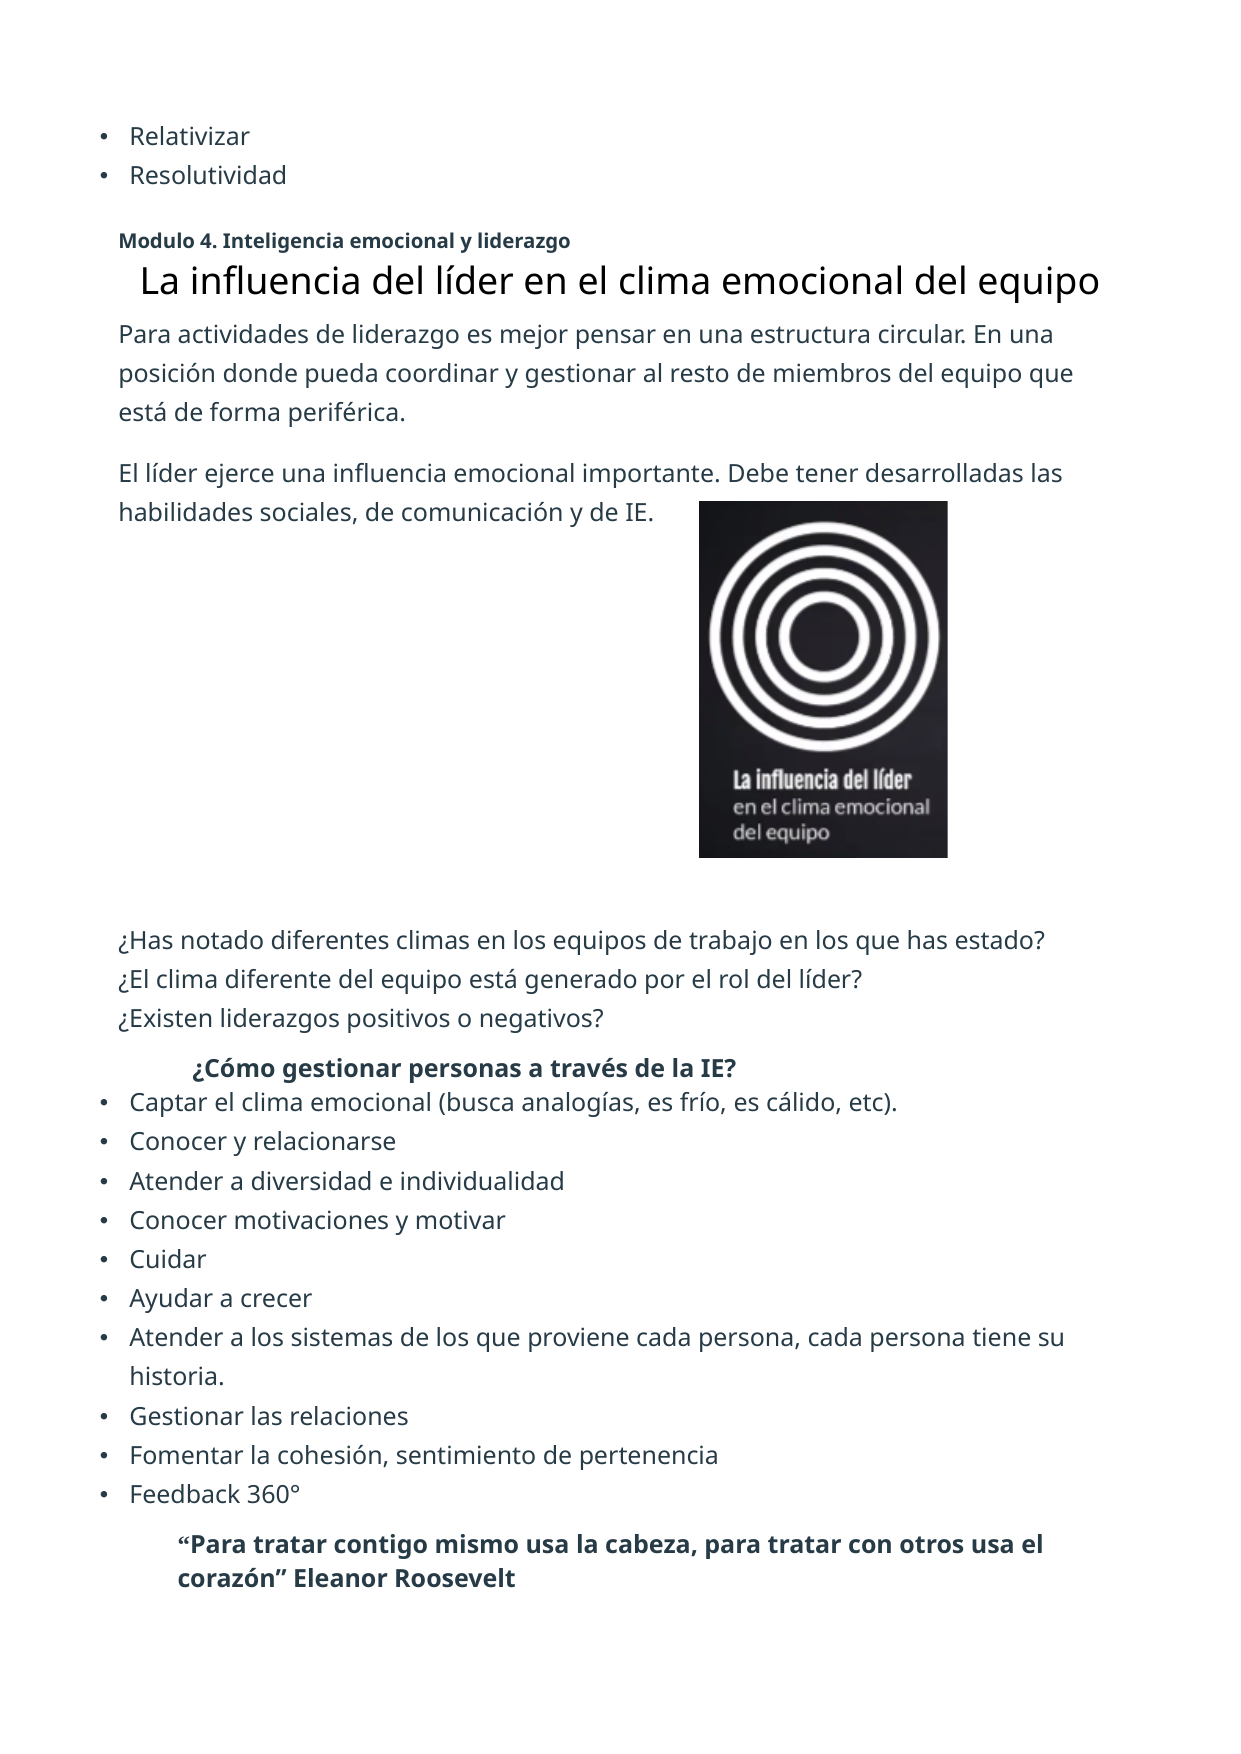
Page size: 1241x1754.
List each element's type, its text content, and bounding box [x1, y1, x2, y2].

list Feedback 360° [118, 1476, 1111, 1511]
text Modulo 4. Inteligencia emocional y liderazgo [118, 225, 1122, 254]
list Atender a los sistemas de los que proviene cada persona, cada persona tiene su historia. [118, 1320, 1111, 1393]
text ¿Has notado diferentes climas en los equipos de trabajo en los que has estado? ¿El clima diferente del equipo está generado por el rol del líder? ¿Existen liderazgos positivos o negativos? [118, 922, 1122, 1035]
list Conocer y relacionarse [118, 1124, 1111, 1158]
list Cuidar [118, 1241, 1111, 1276]
text “Para tratar contigo mismo usa la cabeza, para tratar con otros usa el corazón” Eleanor Roosevelt [177, 1527, 1063, 1595]
list Relativizar [118, 118, 1111, 152]
text Para actividades de liderazgo es mejor pensar en una estructura circular. En una posición donde pueda coordinar y gestionar al resto de miembros del equipo que está de forma periférica. [118, 316, 1122, 429]
list Fomentar la cohesión, sentimiento de pertenencia [118, 1437, 1111, 1471]
list Resolutividad [118, 157, 1111, 191]
list Ayudar a crecer [118, 1281, 1111, 1315]
subtitle La influencia del líder en el clima emocional del equipo [118, 254, 1122, 306]
list Atender a diversidad e individualidad [118, 1163, 1111, 1197]
text El líder ejerce una influencia emocional importante. Debe tener desarrolladas las habilidades sociales, de comunicación y de IE. [118, 456, 1122, 529]
picture [699, 501, 948, 858]
list Captar el clima emocional (busca analogías, es frío, es cálido, etc). [118, 1085, 1111, 1119]
list Conocer motivaciones y motivar [118, 1202, 1111, 1236]
list Gestionar las relaciones [118, 1398, 1111, 1432]
subtitle ¿Cómo gestionar personas a través de la IE? [118, 1051, 1122, 1085]
